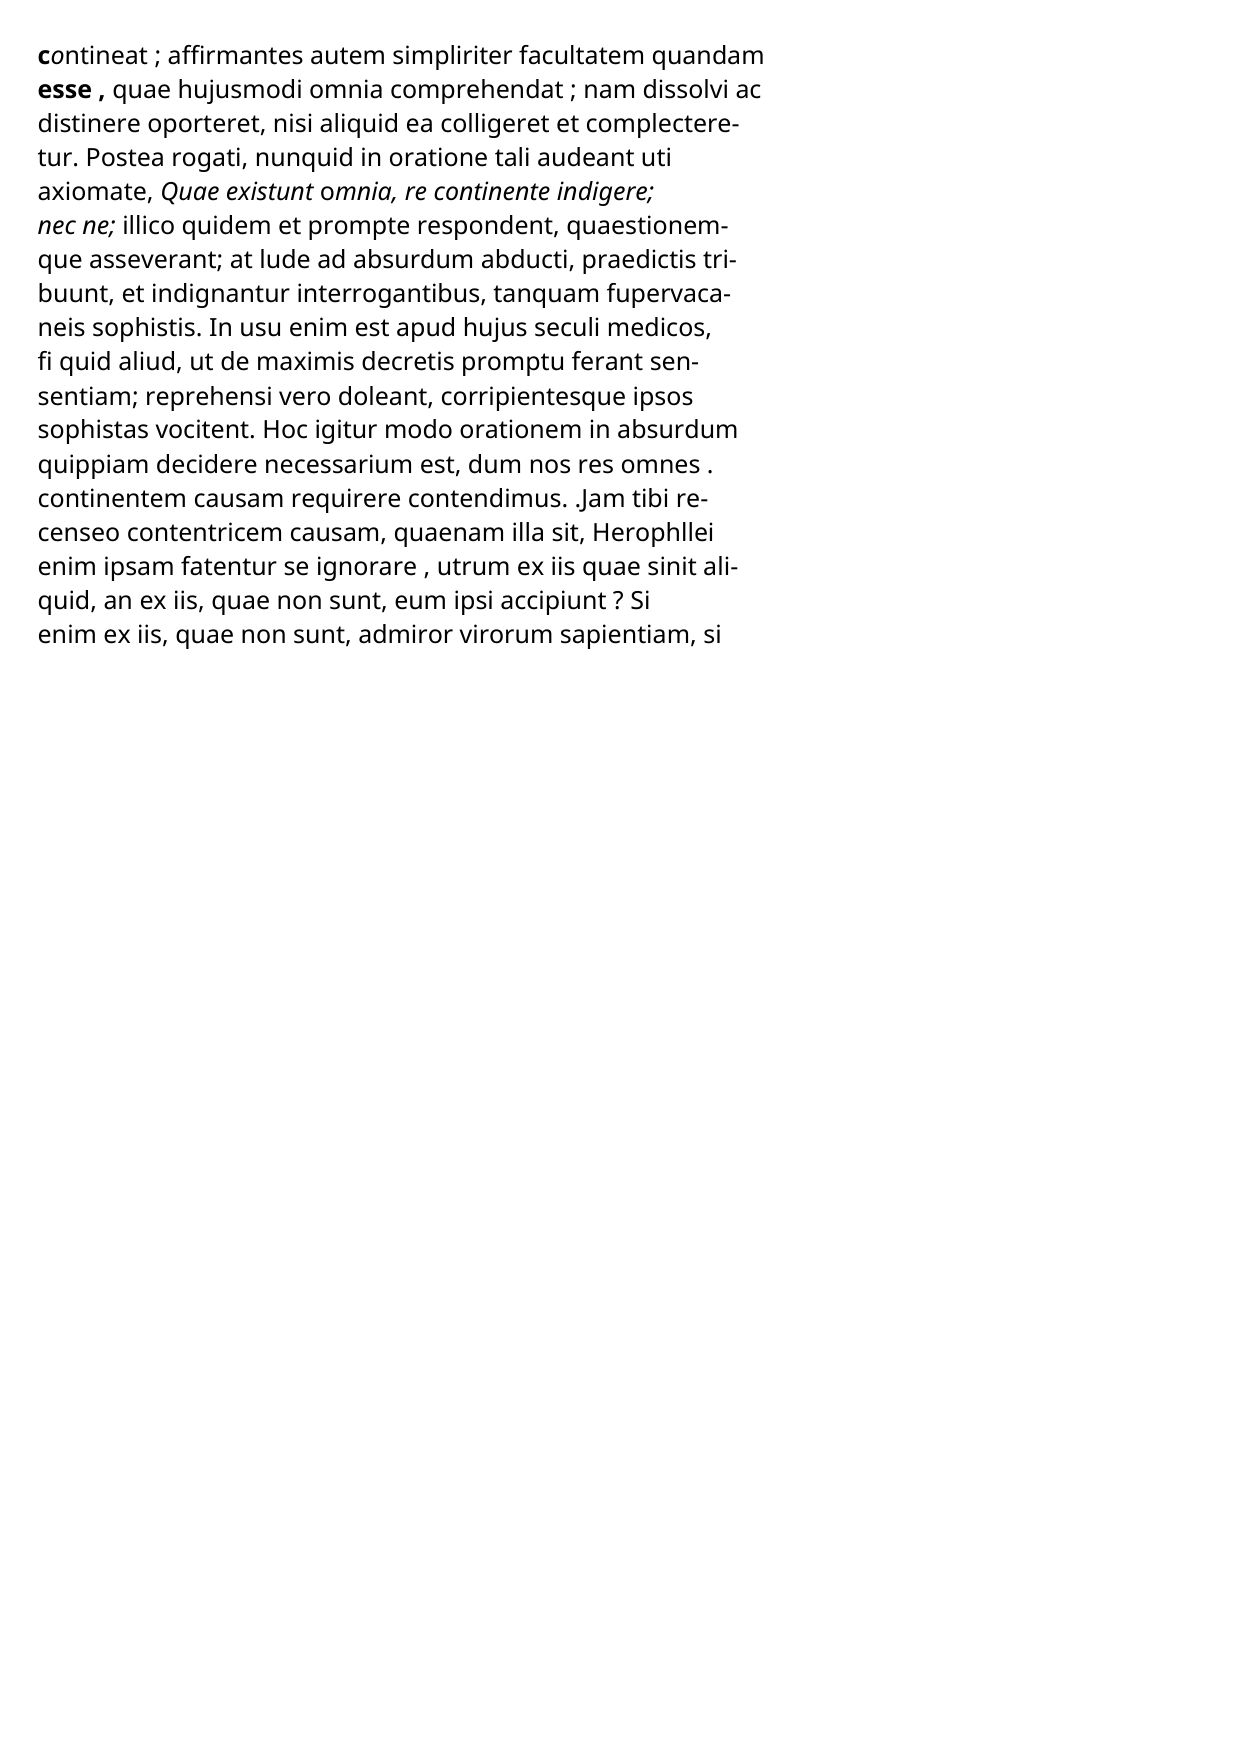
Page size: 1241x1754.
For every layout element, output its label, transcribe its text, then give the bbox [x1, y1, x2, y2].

text contineat ; affirmantes autem simpliriter facultatem quandam esse , quae hujusmodi omnia comprehendat ; nam dissolvi ac distinere oporteret, nisi aliquid ea colligeret et complectere- tur. Postea rogati, nunquid in oratione tali audeant uti axiomate, Quae existunt omnia, re continente indigere; nec ne; illico quidem et prompte respondent, quaestionem- que asseverant; at lude ad absurdum abducti, praedictis tri- buunt, et indignantur interrogantibus, tanquam fupervaca- neis sophistis. In usu enim est apud hujus seculi medicos, fi quid aliud, ut de maximis decretis promptu ferant sen- sentiam; reprehensi vero doleant, corripientesque ipsos sophistas vocitent. Hoc igitur modo orationem in absurdum quippiam decidere necessarium est, dum nos res omnes . continentem causam requirere contendimus. .Jam tibi re- censeo contentricem causam, quaenam illa sit, Herophllei enim ipsam fatentur se ignorare , utrum ex iis quae sinit ali- quid, an ex iis, quae non sunt, eum ipsi accipiunt ? Si enim ex iis, quae non sunt, admiror virorum sapientiam, si [37, 37, 1203, 651]
